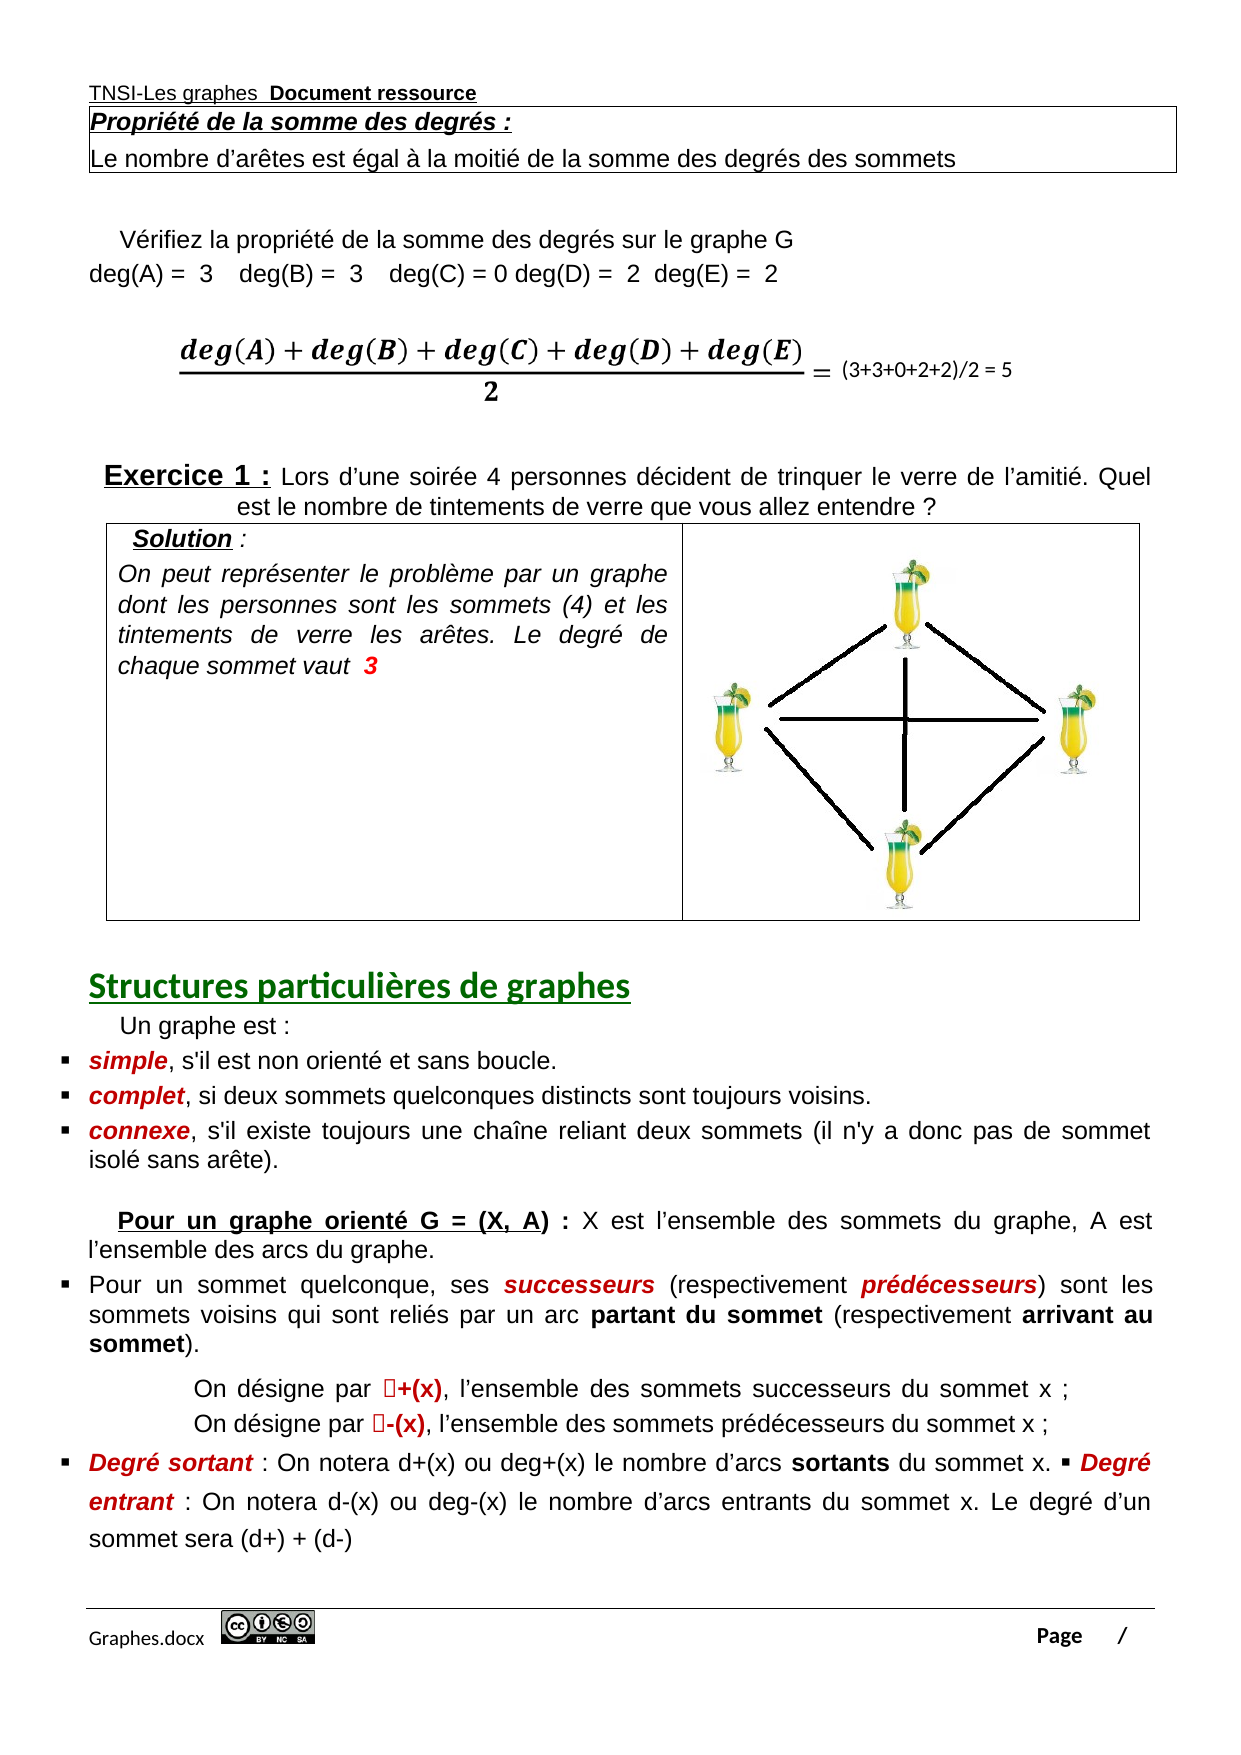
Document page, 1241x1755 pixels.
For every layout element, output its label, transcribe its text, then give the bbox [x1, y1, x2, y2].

picture [700, 547, 1104, 917]
text Un graphe est : [119, 1011, 1153, 1040]
list Pour un sommet quelconque, ses successeurs (respectivement prédécesseurs) sont les sommets voisins qui sont reliés par un arc partant du sommet (respectivement arrivant au sommet). [59, 1270, 1153, 1358]
text Vérifiez la propriété de la somme des degrés sur le graphe G [119, 224, 1153, 253]
list connexe, s'il existe toujours une chaîne reliant deux sommets (il n'y a donc pas de sommet isolé sans arête). [59, 1116, 1153, 1174]
table_header [683, 524, 1139, 920]
text On désigne par +(x), l’ensemble des sommets successeurs du sommet x ; On désigne par -(x), l’ensemble des sommets prédécesseurs du sommet x ; [193, 1371, 1070, 1439]
text Pour un graphe orienté G = (X, A) : X est l’ensemble des sommets du graphe, A est l’ensemble des arcs du graphe. [88, 1206, 1153, 1264]
text Propriété de la somme des degrés : [90, 107, 1176, 136]
list simple, s'il est non orienté et sans boucle. [59, 1046, 1153, 1075]
table_header Solution : On peut représenter le problème par un graphe dont les personnes sont les sommets (4) et les tintements de verre les arêtes. Le degré de chaque sommet vaut 3 [107, 524, 682, 920]
list Degré sortant : On notera d+(x) ou deg+(x) le nombre d’arcs sortants du sommet x.  Degré entrant : On notera d-(x) ou deg-(x) le nombre d’arcs entrants du sommet x. Le degré d’un sommet sera (d+) + (d-) [59, 1448, 1153, 1553]
picture [221, 1610, 315, 1644]
text Exercice 1 : Lors d’une soirée 4 personnes décident de trinquer le verre de l’amitié. Quel est le nombre de tintements de verre que vous allez entendre ? [103, 458, 1153, 521]
text deg(A) = 3 deg(B) = 3 deg(C) = 0 deg(D) = 2 deg(E) = 2 [89, 259, 986, 288]
picture [178, 337, 831, 401]
subtitle Structures particulières de graphes [88, 962, 1177, 1008]
list complet, si deux sommets quelconques distincts sont toujours voisins. [59, 1081, 1153, 1110]
text Le nombre d’arêtes est égal à la moitié de la somme des degrés des sommets [90, 143, 1176, 172]
